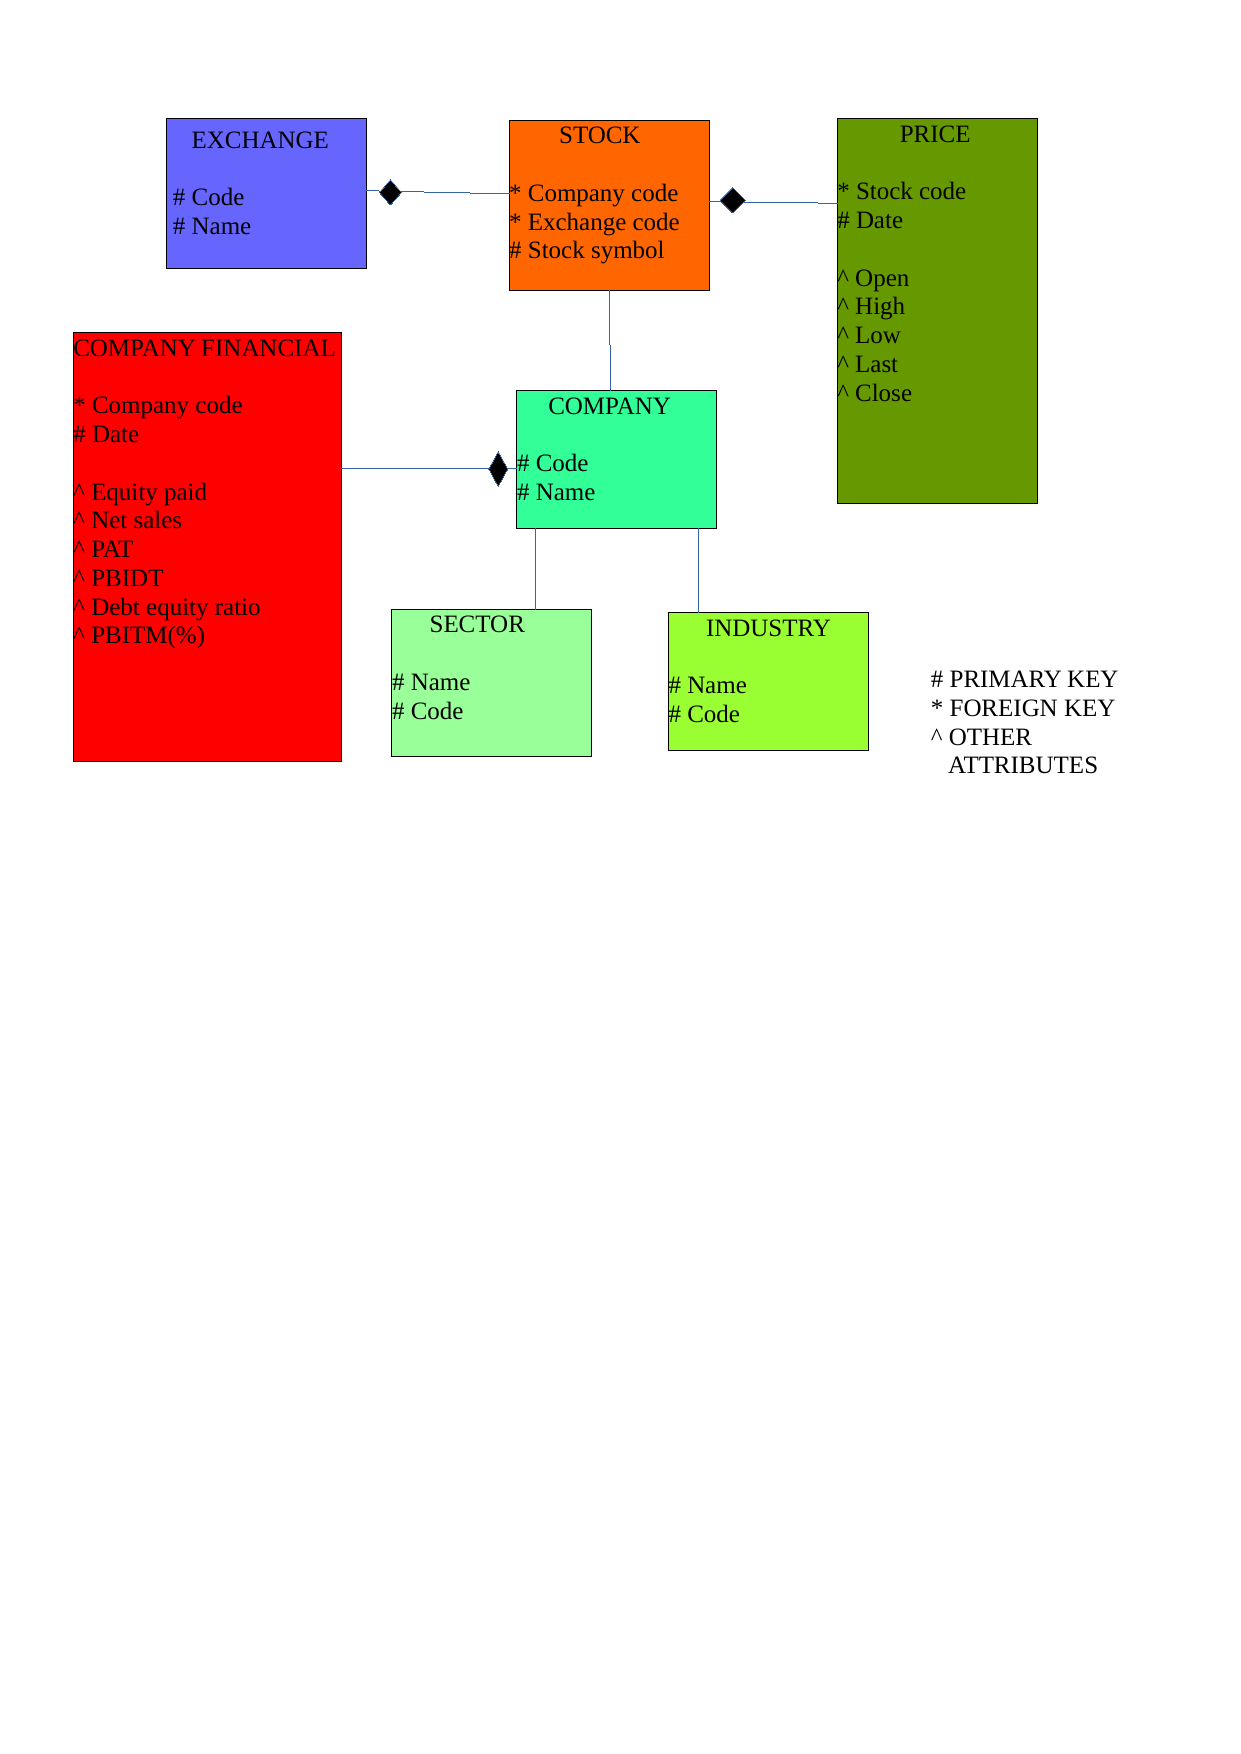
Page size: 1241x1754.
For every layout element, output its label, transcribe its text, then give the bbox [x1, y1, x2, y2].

text [342, 664, 391, 693]
text [592, 693, 668, 722]
text ^ OTHER [869, 722, 1122, 751]
text ATTRIBUTES [118, 751, 1122, 779]
text [592, 664, 668, 693]
text [342, 693, 391, 722]
text * FOREIGN KEY [869, 693, 1122, 722]
text # PRIMARY KEY [869, 664, 1122, 693]
text [342, 722, 391, 751]
text [592, 722, 668, 751]
